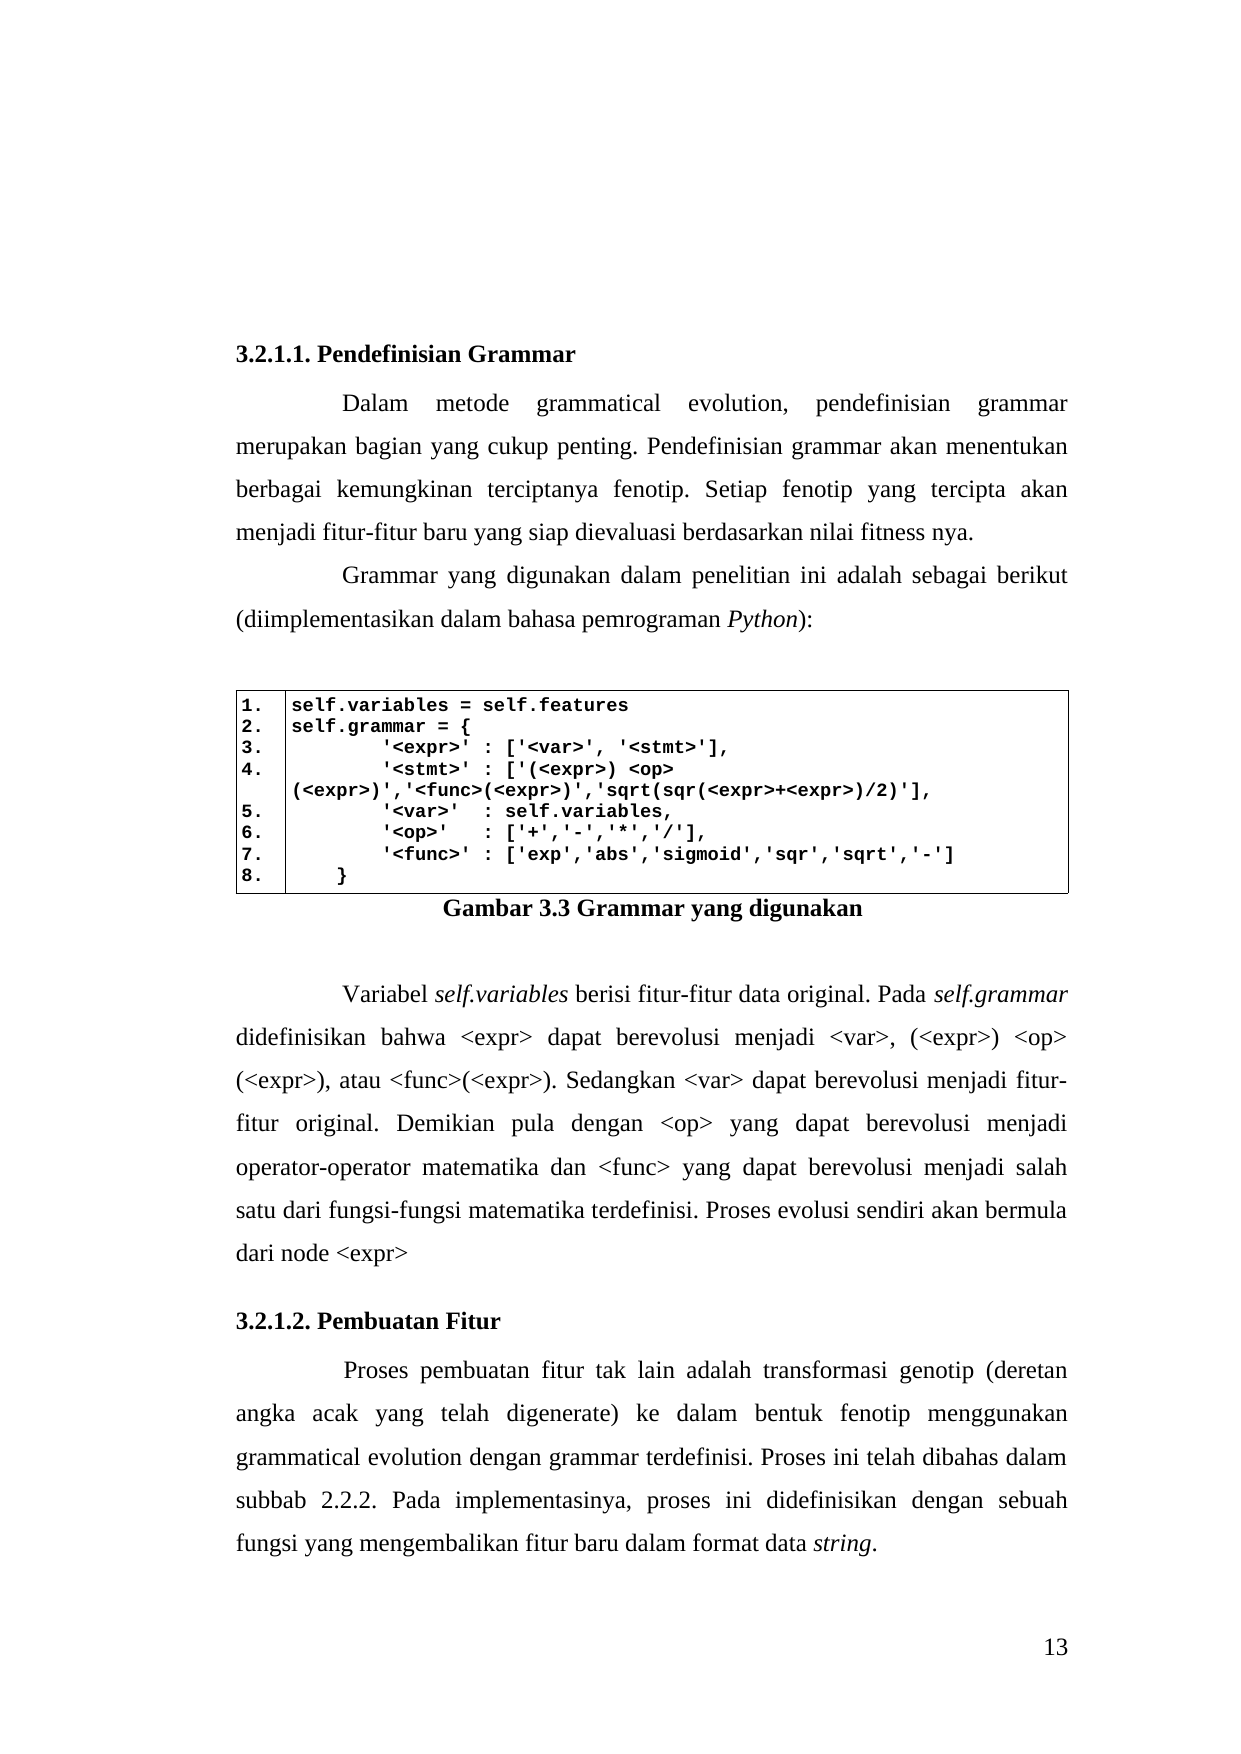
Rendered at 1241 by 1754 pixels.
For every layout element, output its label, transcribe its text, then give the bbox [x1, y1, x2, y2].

table_header self.variables = self.features self.grammar = { '<expr>' : ['<var>', '<stmt>'], '<stmt>' : ['(<expr>) <op> (<expr>)','<func>(<expr>)','sqrt(sqr(<expr>+<expr>)/2)'], '<var>' : self.variables, '<op>' : ['+','-','*','/'], '<func>' : ['exp','abs','sigmoid','sqr','sqrt','-'] } [286, 691, 1068, 893]
text Grammar yang digunakan dalam penelitian ini adalah sebagai berikut (diimplementasikan dalam bahasa pemrograman Python): [236, 561, 1068, 632]
text Dalam metode grammatical evolution, pendefinisian grammar merupakan bagian yang cukup penting. Pendefinisian grammar akan menentukan berbagai kemungkinan terciptanya fenotip. Setiap fenotip yang tercipta akan menjadi fitur-fitur baru yang siap dievaluasi berdasarkan nilai fitness nya. [236, 388, 1068, 546]
subtitle Pendefinisian Grammar [236, 339, 1068, 367]
text Variabel self.variables berisi fitur-fitur data original. Pada self.grammar didefinisikan bahwa <expr> dapat berevolusi menjadi <var>, (<expr>) <op> (<expr>), atau <func>(<expr>). Sedangkan <var> dapat berevolusi menjadi fitur-fitur original. Demikian pula dengan <op> yang dapat berevolusi menjadi operator-operator matematika dan <func> yang dapat berevolusi menjadi salah satu dari fungsi-fungsi matematika terdefinisi. Proses evolusi sendiri akan bermula dari node <expr> [236, 979, 1068, 1267]
subtitle Pembuatan Fitur [236, 1306, 1068, 1335]
table_header 1. 2. 3. 4. 5. 6. 7. 8. [237, 691, 285, 893]
text Gambar 3.3 Grammar yang digunakan [236, 894, 1068, 922]
text Proses pembuatan fitur tak lain adalah transformasi genotip (deretan angka acak yang telah digenerate) ke dalam bentuk fenotip menggunakan grammatical evolution dengan grammar terdefinisi. Proses ini telah dibahas dalam subbab 2.2.2. Pada implementasinya, proses ini didefinisikan dengan sebuah fungsi yang mengembalikan fitur baru dalam format data string. [236, 1355, 1068, 1557]
